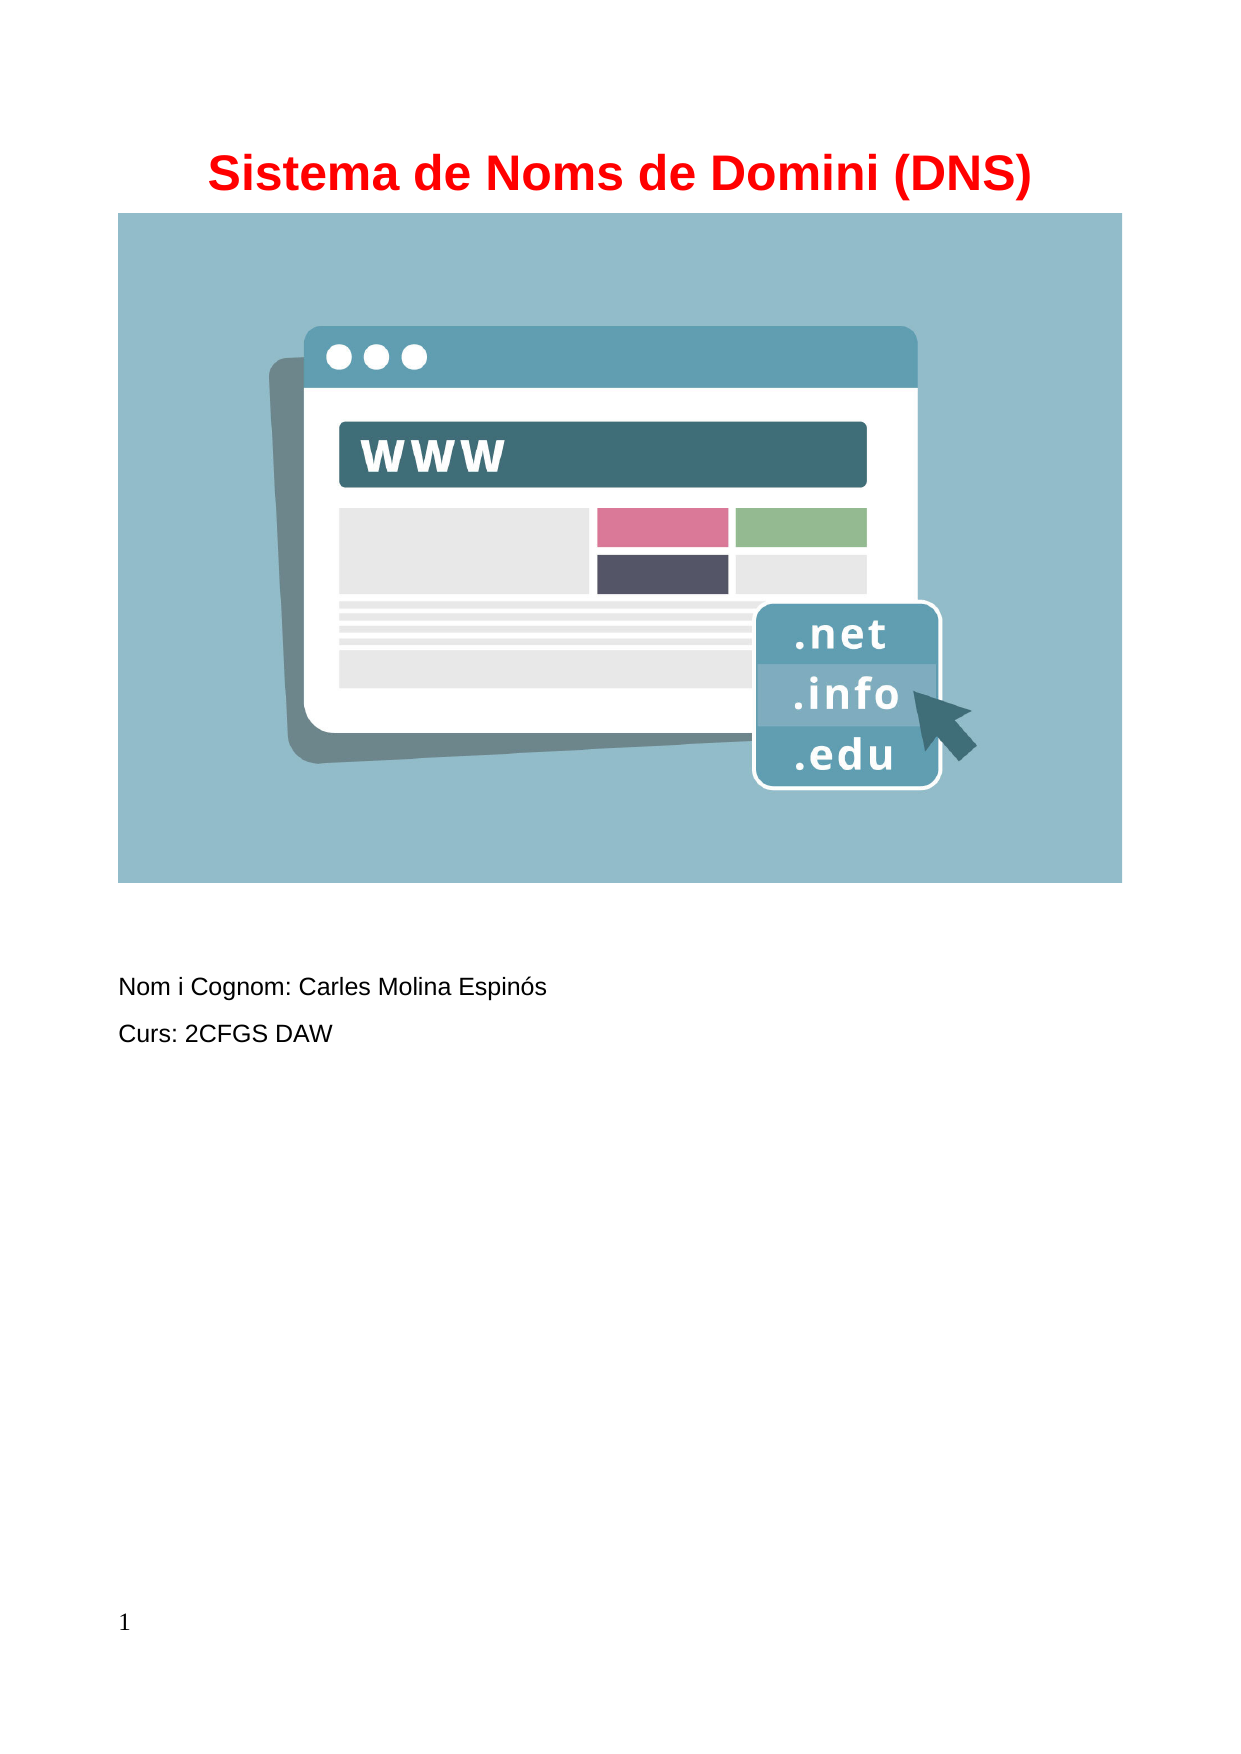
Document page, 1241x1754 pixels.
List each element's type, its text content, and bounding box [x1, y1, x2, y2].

picture [118, 213, 1123, 883]
text Curs: 2CFGS DAW [118, 1019, 1122, 1048]
text Sistema de Noms de Domini (DNS) [118, 143, 1122, 201]
text Nom i Cognom: Carles Molina Espinós [118, 972, 1122, 1000]
